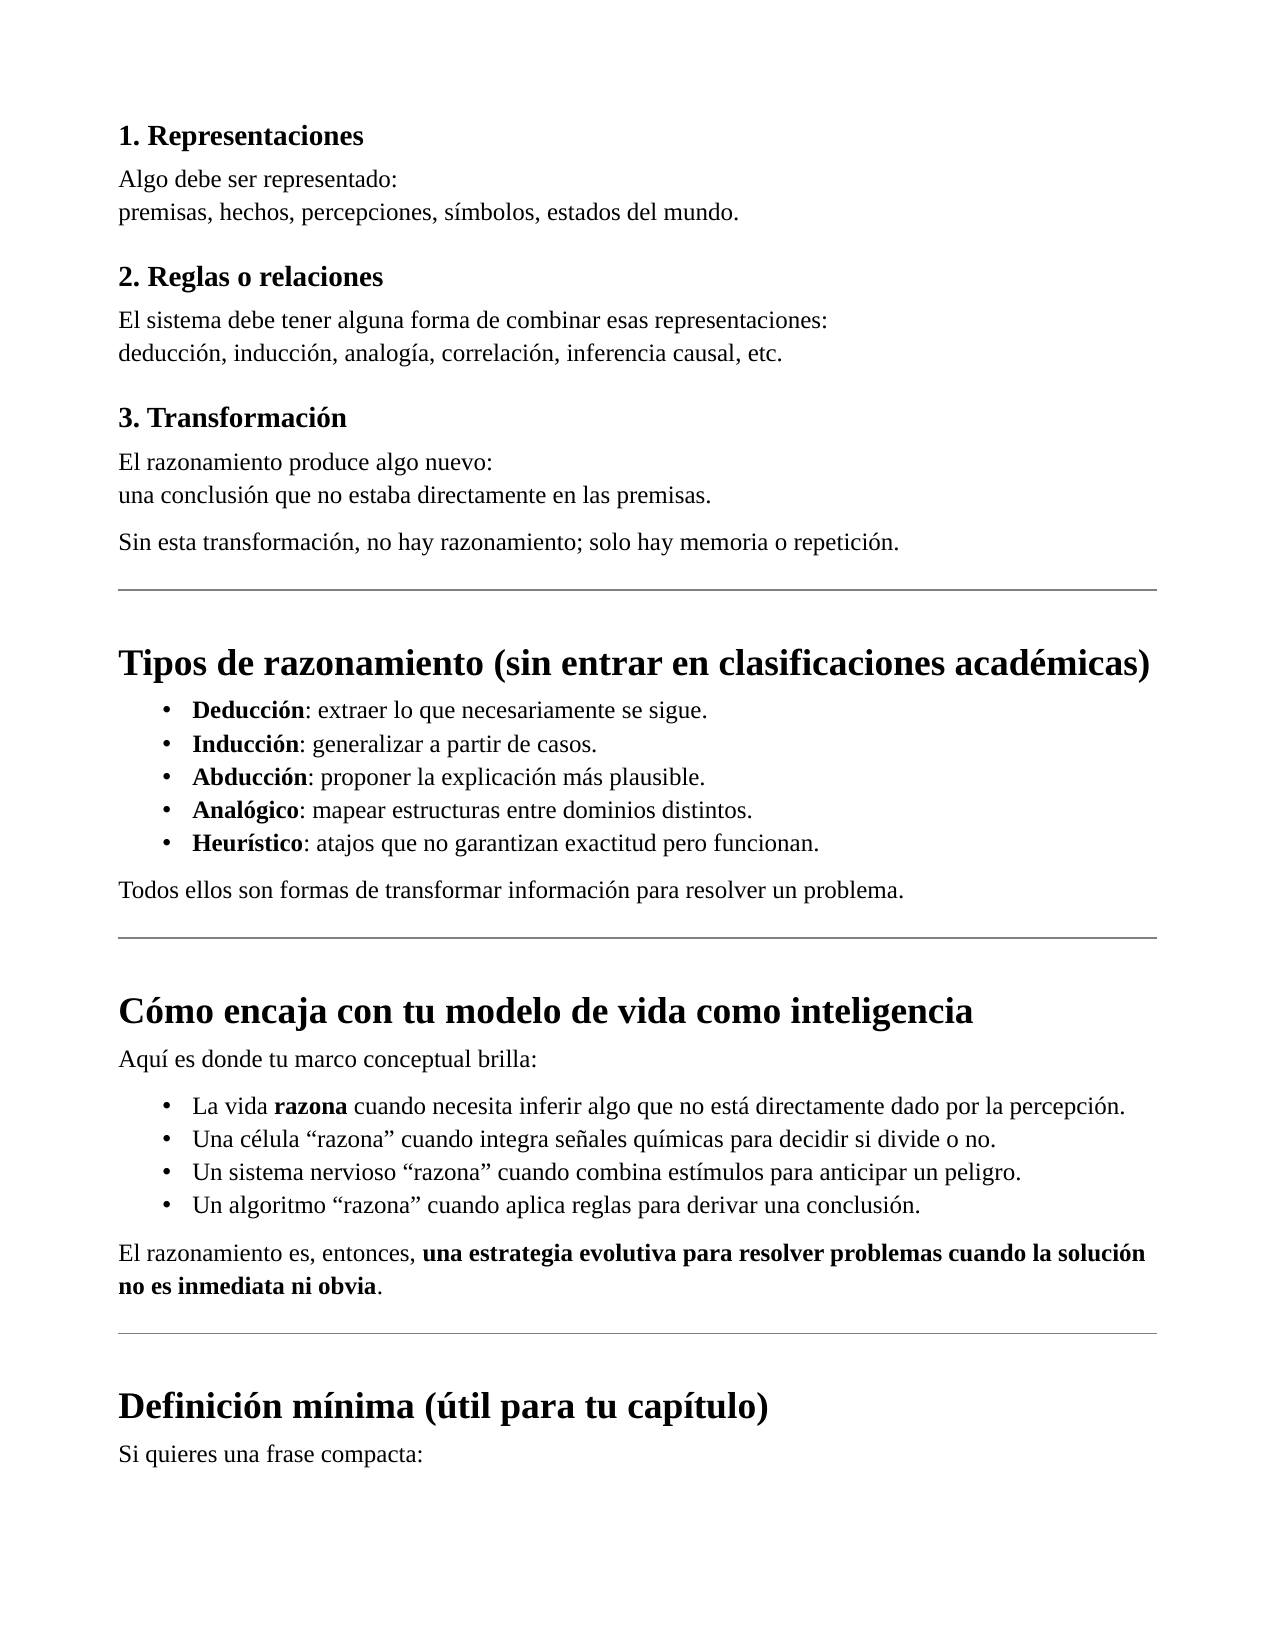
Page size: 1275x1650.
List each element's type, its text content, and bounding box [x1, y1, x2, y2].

subtitle Definición mínima (útil para tu capítulo) [118, 1384, 1157, 1427]
text El razonamiento es, entonces, una estrategia evolutiva para resolver problemas cuando la solución no es inmediata ni obvia. [118, 1238, 1157, 1300]
text El razonamiento produce algo nuevo: una conclusión que no estaba directamente en las premisas. [118, 447, 1157, 508]
subtitle Tipos de razonamiento (sin entrar en clasificaciones académicas) [118, 640, 1157, 683]
text Si quieres una frase compacta: [118, 1439, 1157, 1468]
text Sin esta transformación, no hay razonamiento; solo hay memoria o repetición. [118, 527, 1157, 556]
list Abducción: proponer la explicación más plausible. [162, 762, 1157, 790]
list Un algoritmo “razona” cuando aplica reglas para derivar una conclusión. [162, 1190, 1157, 1219]
list Un sistema nervioso “razona” cuando combina estímulos para anticipar un peligro. [162, 1157, 1157, 1186]
subtitle Cómo encaja con tu modelo de vida como inteligencia [118, 988, 1157, 1031]
list Inducción: generalizar a partir de casos. [162, 729, 1157, 757]
list Una célula “razona” cuando integra señales químicas para decidir si divide o no. [162, 1124, 1157, 1153]
list Deducción: extraer lo que necesariamente se sigue. [162, 696, 1157, 724]
text Todos ellos son formas de transformar información para resolver un problema. [118, 875, 1157, 904]
subtitle 3. Transformación [118, 401, 1157, 434]
list Heurístico: atajos que no garantizan exactitud pero funcionan. [162, 828, 1157, 856]
list La vida razona cuando necesita inferir algo que no está directamente dado por la percepción. [162, 1091, 1157, 1120]
list Analógico: mapear estructuras entre dominios distintos. [162, 795, 1157, 823]
subtitle 2. Reglas o relaciones [118, 259, 1157, 293]
subtitle 1. Representaciones [118, 118, 1157, 152]
text El sistema debe tener alguna forma de combinar esas representaciones: deducción, inducción, analogía, correlación, inferencia causal, etc. [118, 305, 1157, 367]
text Aquí es donde tu marco conceptual brilla: [118, 1044, 1157, 1072]
text Algo debe ser representado: premisas, hechos, percepciones, símbolos, estados del mundo. [118, 164, 1157, 226]
